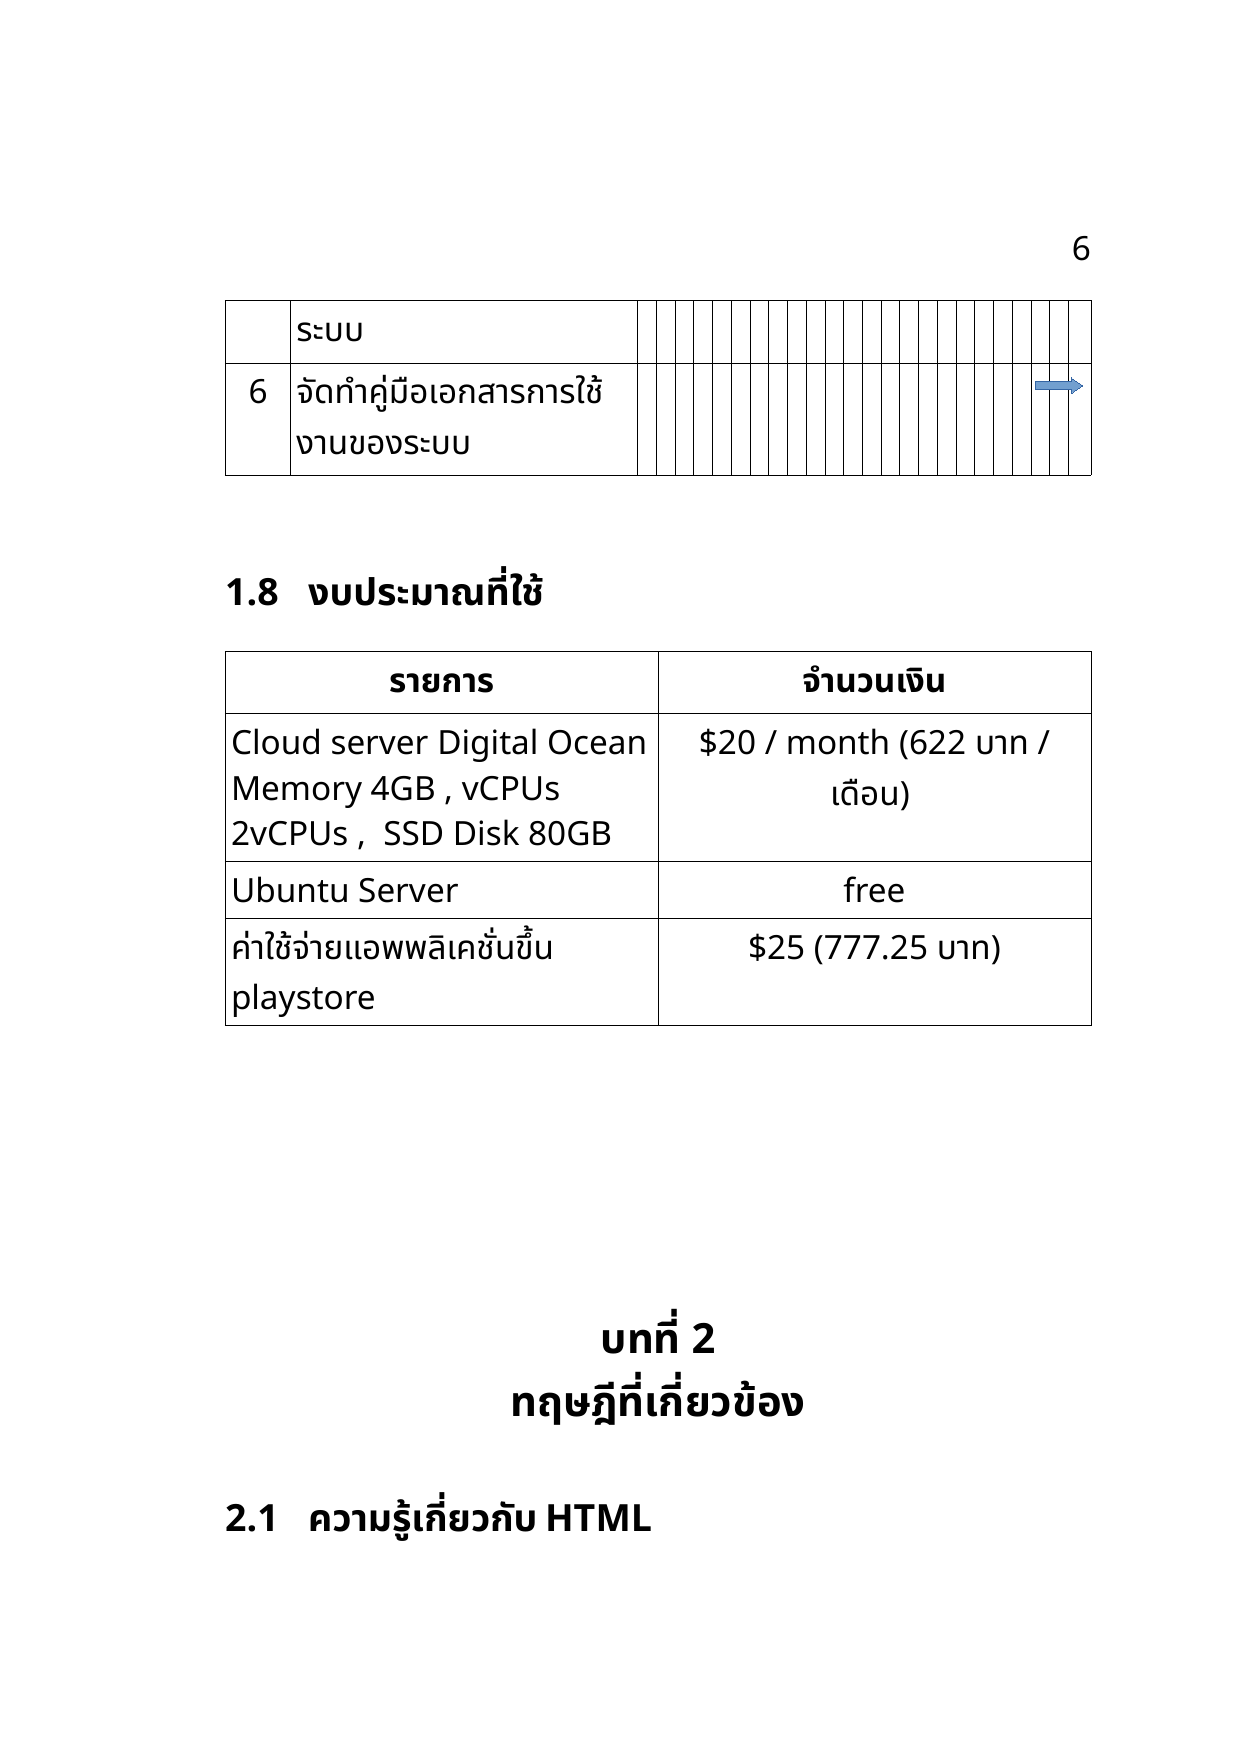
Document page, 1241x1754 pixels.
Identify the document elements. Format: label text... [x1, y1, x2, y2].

table_cell [975, 364, 993, 475]
table_cell $20 / month (622 บาท / เดือน) [659, 714, 1091, 861]
table_header รายการ [226, 652, 658, 713]
table_cell [1032, 301, 1049, 362]
text ทฤษฎีที่เกี่ยวข้อง [225, 1372, 1091, 1435]
table_cell [1050, 364, 1068, 381]
table_cell [826, 364, 843, 475]
table_cell [938, 364, 956, 475]
table_cell $25 (777.25 บาท) [659, 919, 1091, 1025]
table_cell Ubuntu Server [226, 862, 658, 918]
table_cell [657, 301, 675, 362]
table_cell Cloud server Digital Ocean Memory 4GB , vCPUs 2vCPUs , SSD Disk 80GB [226, 714, 658, 861]
table_cell [844, 364, 862, 475]
table_cell [769, 364, 787, 475]
table_cell [1032, 364, 1049, 475]
table_cell [938, 301, 956, 362]
table_cell ระบบ [291, 301, 637, 362]
table_cell free [659, 862, 1091, 918]
table_cell [694, 364, 712, 475]
table_cell [1050, 301, 1068, 362]
table_cell [676, 364, 693, 475]
table_cell [826, 301, 843, 362]
table_cell [732, 301, 750, 362]
table_header จำนวนเงิน [659, 652, 1091, 713]
table_cell [994, 364, 1012, 475]
table_cell 6 [226, 364, 290, 475]
table_cell [751, 364, 768, 475]
table_cell [713, 301, 731, 362]
table_cell [863, 364, 881, 475]
table_cell [957, 301, 974, 362]
table_cell [769, 301, 787, 362]
table_cell [788, 364, 806, 475]
table_cell [732, 364, 750, 475]
table_cell [807, 364, 825, 475]
table_cell [807, 301, 825, 362]
table_cell [676, 301, 693, 362]
table_cell [882, 364, 899, 475]
table_cell [1013, 364, 1031, 475]
text บทที่ 2 [225, 1308, 1091, 1372]
table_cell [975, 301, 993, 362]
table_cell [1013, 301, 1031, 362]
table_cell [751, 301, 768, 362]
table_cell [919, 364, 937, 475]
table_cell [788, 301, 806, 362]
table_cell จัดทำคู่มือเอกสารการใช้งานของระบบ [291, 364, 637, 475]
table_cell [657, 364, 675, 475]
table_cell [900, 364, 918, 475]
text 2.1 ความรู้เกี่ยวกับHTML [225, 1492, 1091, 1548]
table_cell [1069, 364, 1091, 475]
table_cell [919, 301, 937, 362]
table_cell [882, 301, 899, 362]
table_cell [226, 301, 290, 362]
table_cell [638, 301, 656, 362]
table_cell [1050, 390, 1068, 475]
table_cell [994, 301, 1012, 362]
table_cell ค่าใช้จ่ายแอพพลิเคชั่นขึ้น playstore [226, 919, 658, 1025]
table_cell [1069, 301, 1091, 362]
table_cell [844, 301, 862, 362]
table_cell [863, 301, 881, 362]
table_cell [694, 301, 712, 362]
table_cell [900, 301, 918, 362]
table_cell [957, 364, 974, 475]
table_cell [713, 364, 731, 475]
text 1.8 งบประมาณที่ใช้ [225, 566, 1091, 623]
table_cell [638, 364, 656, 475]
